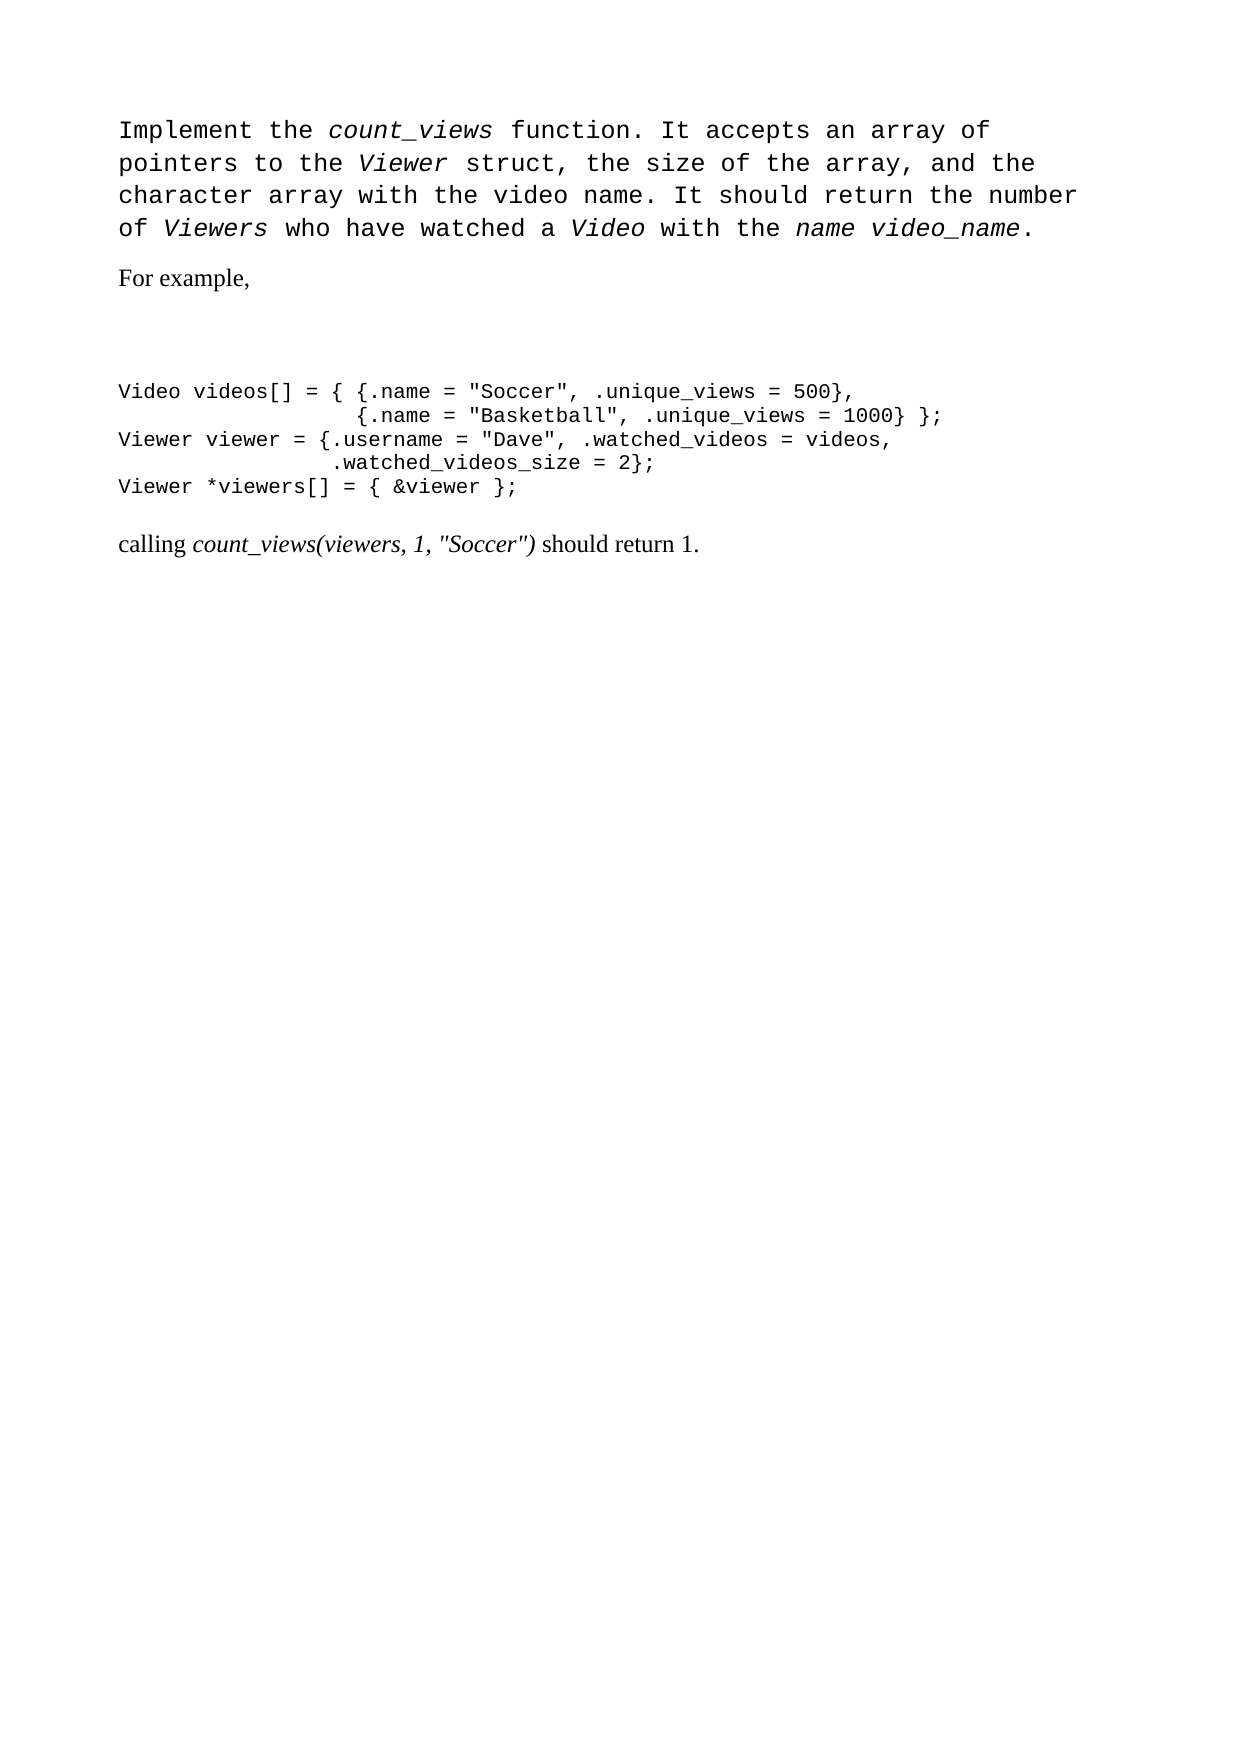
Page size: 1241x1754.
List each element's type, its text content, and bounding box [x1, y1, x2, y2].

text Implement the count_views function. It accepts an array of pointers to the Viewer struct, the size of the array, and the character array with the video name. It should return the number of Viewers who have watched a Video with the name video_name. [118, 118, 1122, 244]
text For example, [118, 263, 1122, 291]
text Viewer *viewers[] = { &viewer }; [118, 476, 1122, 499]
text Viewer viewer = {.username = "Dave", .watched_videos = videos, [118, 428, 1122, 452]
text {.name = "Basketball", .unique_views = 1000} }; [118, 405, 1122, 428]
text Video videos[] = { {.name = "Soccer", .unique_views = 500}, [118, 381, 1122, 405]
text calling count_views(viewers, 1, "Soccer") should return 1. [118, 529, 1122, 558]
text .watched_videos_size = 2}; [118, 452, 1122, 476]
